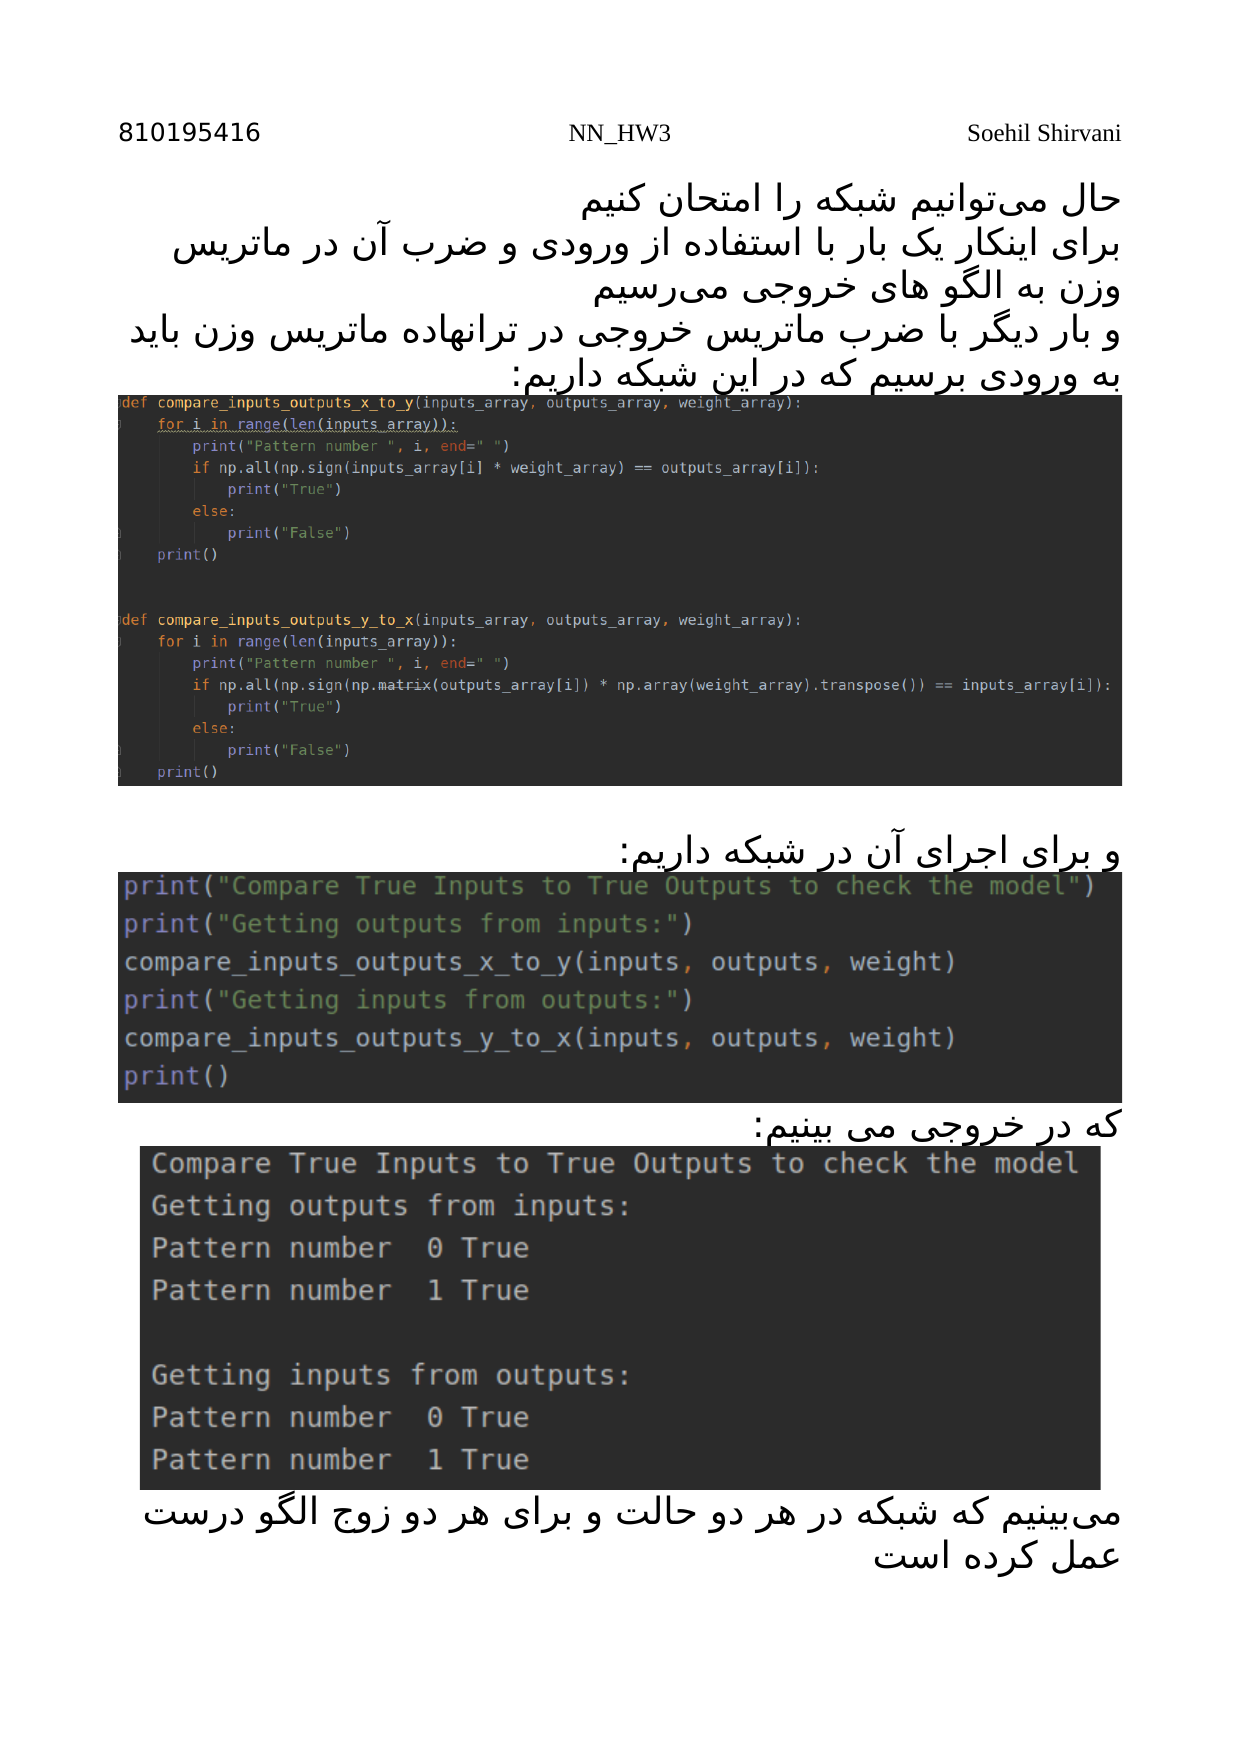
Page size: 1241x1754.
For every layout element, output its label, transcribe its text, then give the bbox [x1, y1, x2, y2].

picture [118, 395, 1123, 786]
picture [118, 872, 1123, 1103]
text و بار دیگر با ضرب ماتریس خروجی در ترانهاده ماتریس وزن باید به ورودی برسیم که در این شبکه داریم: [118, 308, 1122, 395]
text حال می‌توانیم شبکه را امتحان کنیم [118, 177, 1122, 221]
text که در خروجی می بینیم: [118, 1103, 1122, 1146]
text برای اینکار یک بار با استفاده از ورودی و ضرب آن در ماتریس وزن به الگو های خروجی می‌رسیم [118, 221, 1122, 308]
picture [139, 1146, 1101, 1490]
text می‌بینیم که شبکه در هر دو حالت و برای هر دو زوج الگو درست عمل کرده است [118, 1146, 1122, 1577]
text و برای اجرای آن در شبکه داریم: [118, 828, 1122, 872]
